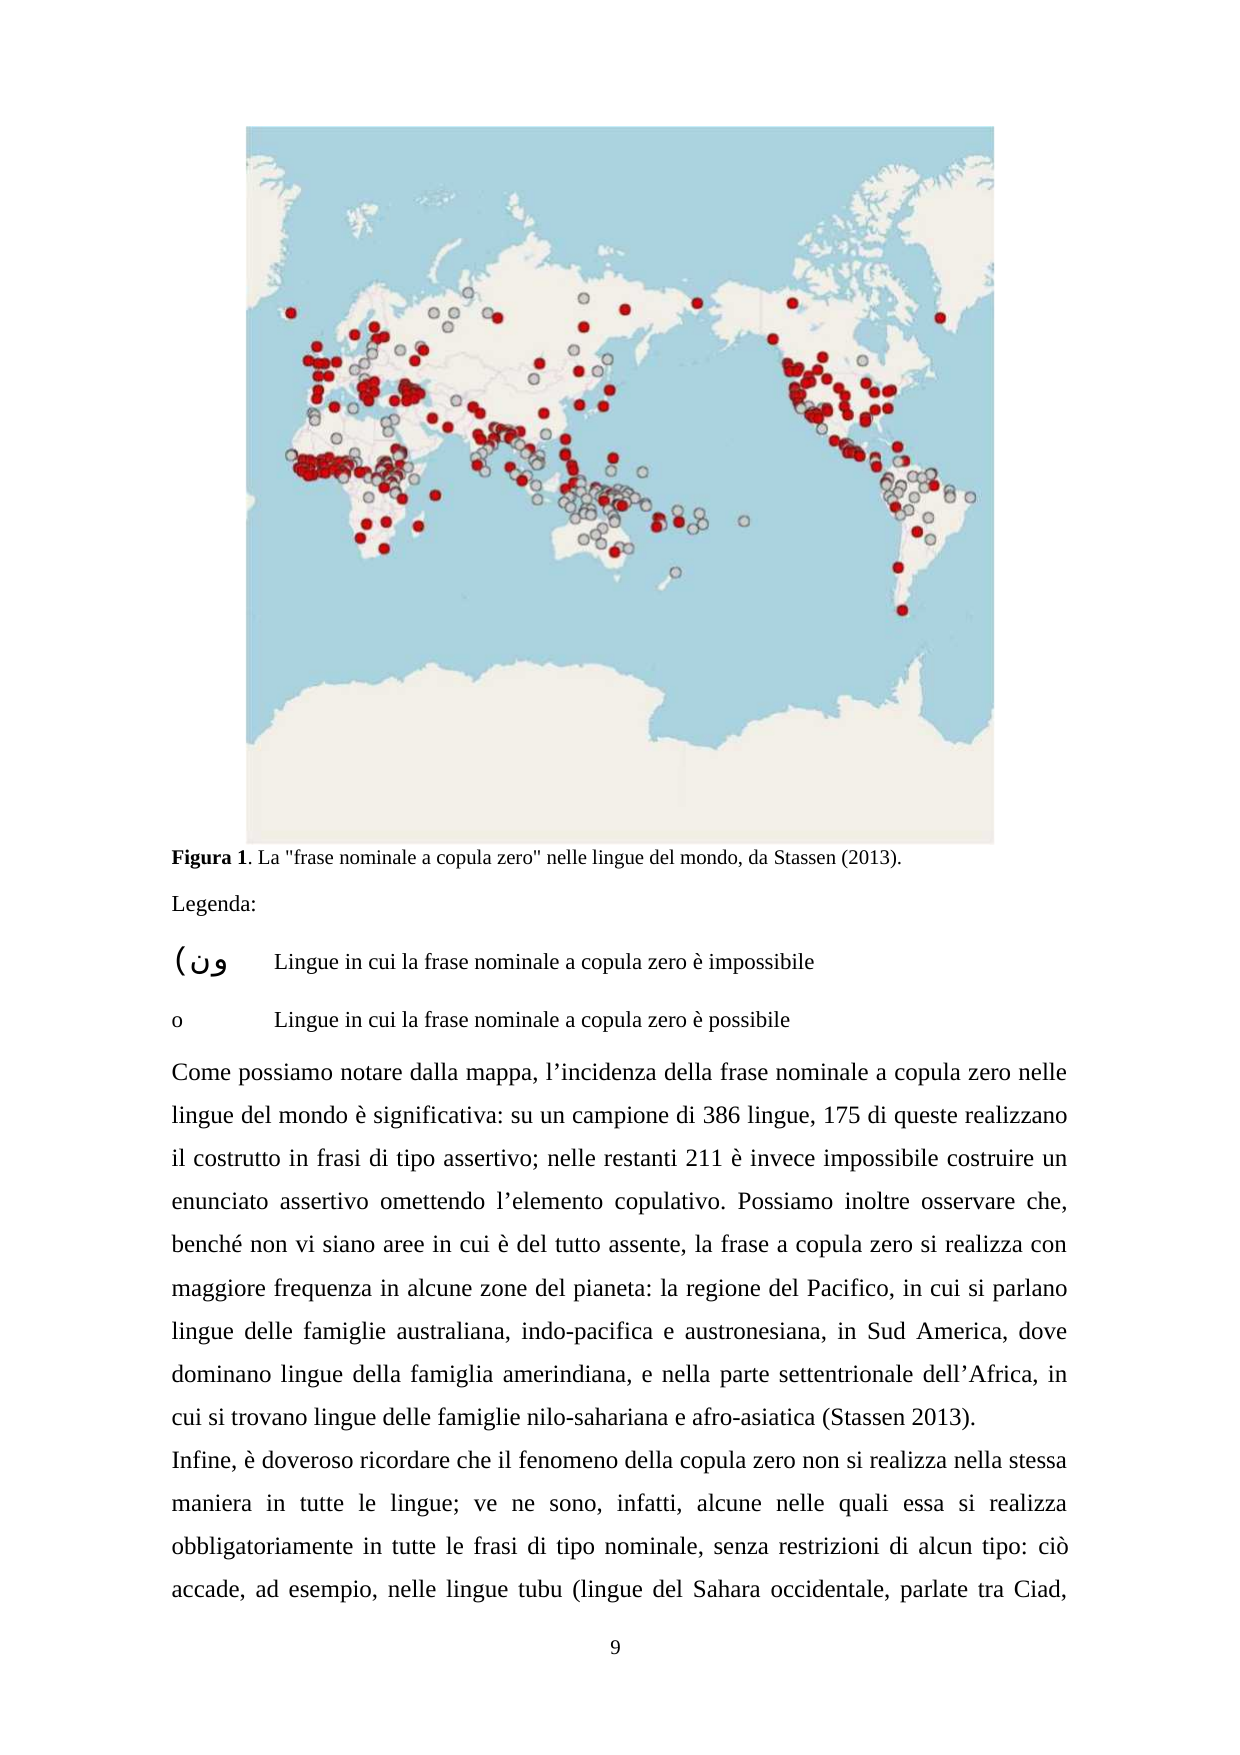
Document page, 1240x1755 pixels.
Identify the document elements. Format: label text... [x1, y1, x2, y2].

text Legenda: [171, 890, 1068, 916]
text Infine, è doveroso ricordare che il fenomeno della copula zero non si realizza nella stessa maniera in tutte le lingue; ve ne sono, infatti, alcune nelle quali essa si realizza obbligatoriamente in tutte le frasi di tipo nominale, senza restrizioni di alcun tipo: ciò accade, ad esempio, nelle lingue tubu (lingue del Sahara occidentale, parlate tra Ciad, [171, 1445, 1068, 1603]
text Come possiamo notare dalla mappa, l’incidenza della frase nominale a copula zero nelle lingue del mondo è significativa: su un campione di 386 lingue, 175 di queste realizzano il costrutto in frasi di tipo assertivo; nelle restanti 211 è invece impossibile costruire un enunciato assertivo omettendo l’elemento copulativo. Possiamo inoltre osservare che, benché non vi siano aree in cui è del tutto assente, la frase a copula zero si realizza con maggiore frequenza in alcune zone del pianeta: la regione del Pacifico, in cui si parlano lingue delle famiglie australiana, indo-pacifica e austronesiana, in Sud America, dove dominano lingue della famiglia amerindiana, e nella parte settentrionale dell’Africa, in cui si trovano lingue delle famiglie nilo-sahariana e afro-asiatica (Stassen 2013). [171, 1057, 1068, 1431]
text Figura 1. La "frase nominale a copula zero" nelle lingue del mondo, da Stassen (2013). [171, 845, 1068, 869]
text (ون Lingue in cui la frase nominale a copula zero è impossibile [171, 943, 1068, 979]
text o Lingue in cui la frase nominale a copula zero è possibile [171, 1006, 1068, 1032]
picture [245, 126, 995, 845]
